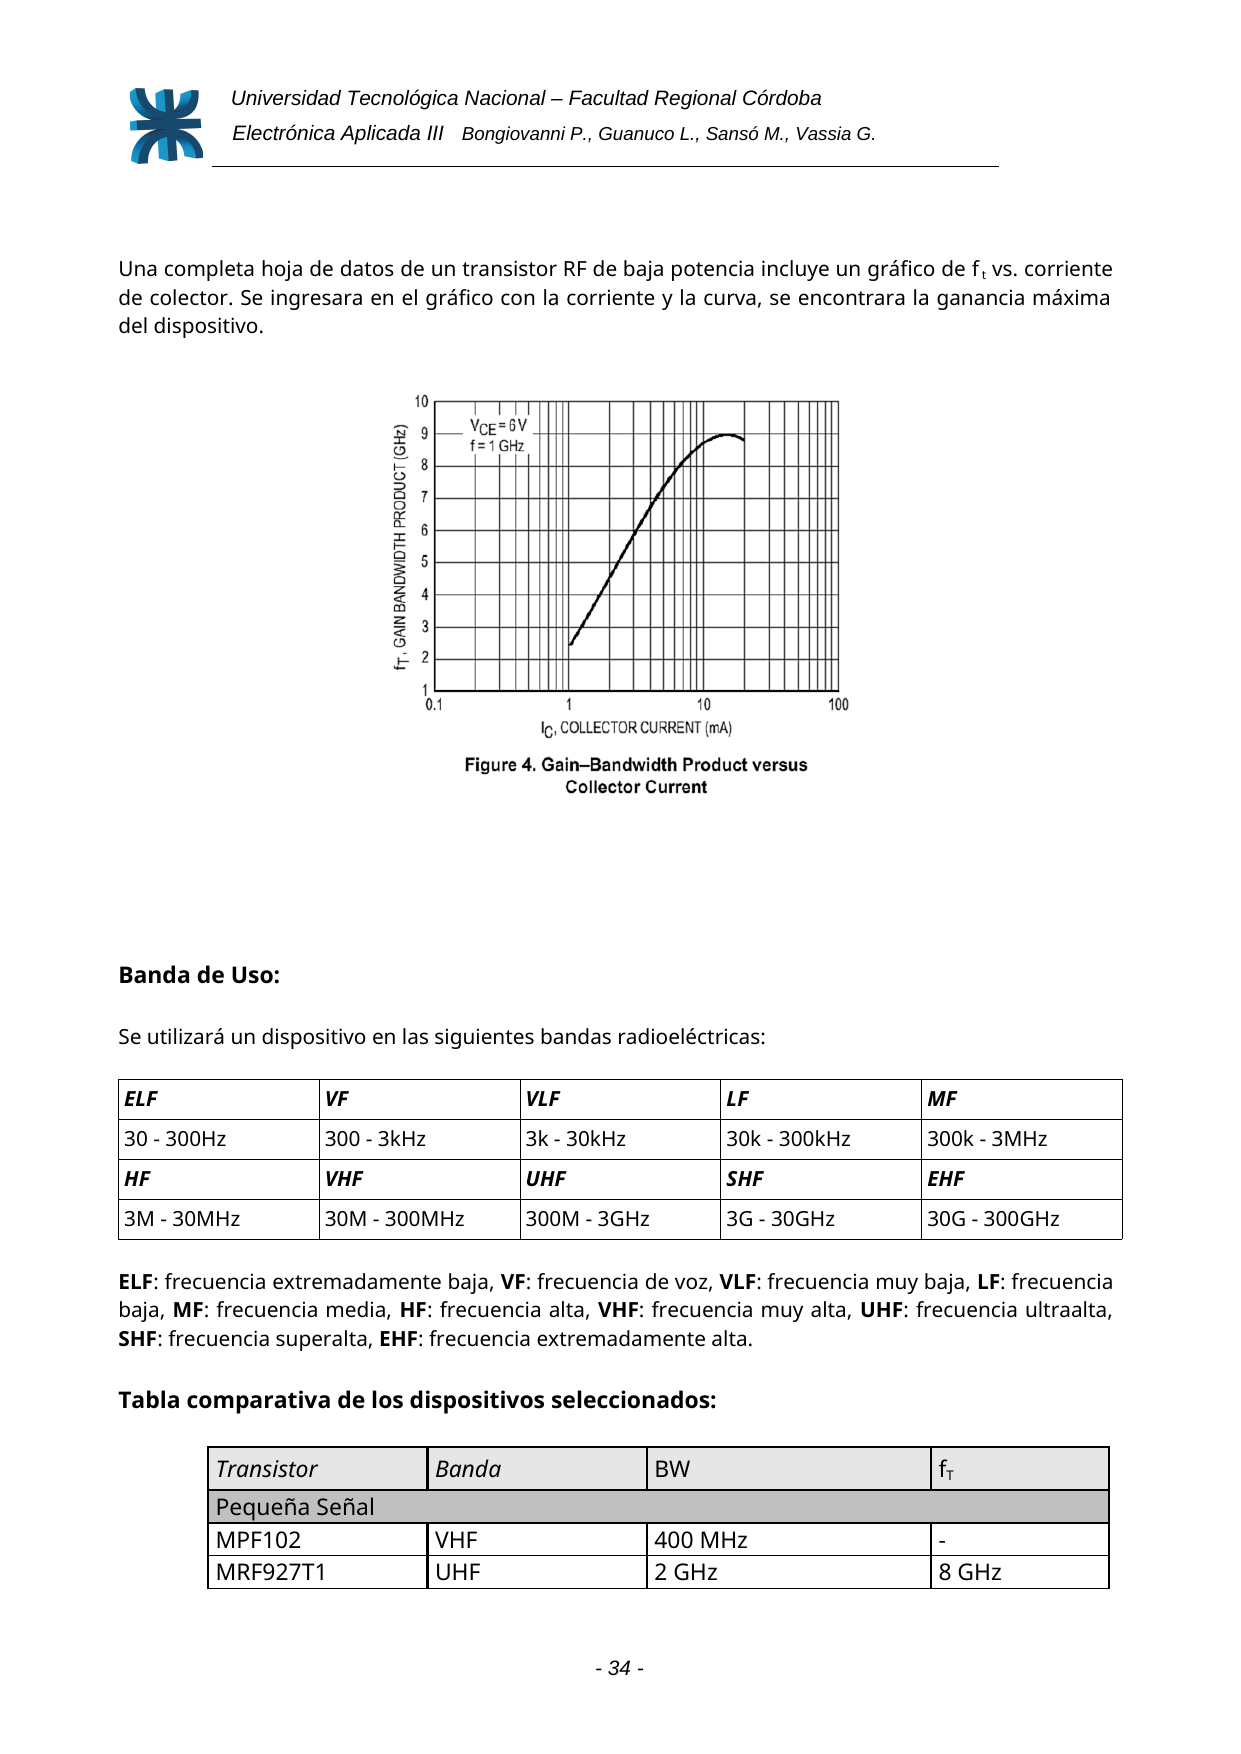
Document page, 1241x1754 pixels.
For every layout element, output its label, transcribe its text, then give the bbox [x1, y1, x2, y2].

picture [129, 88, 203, 164]
table_cell VHF [429, 1524, 646, 1555]
table_cell 30M - 300MHz [320, 1200, 520, 1239]
table_cell 300k - 3MHz [922, 1120, 1122, 1159]
picture [383, 391, 857, 798]
text Una completa hoja de datos de un transistor RF de baja potencia incluye un gráfico de ft vs. corriente de colector. Se ingresara en el gráfico con la corriente y la curva, se encontrara la ganancia máxima del dispositivo. [118, 254, 1113, 340]
table_cell SHF [721, 1160, 921, 1199]
table_header MF [922, 1080, 1122, 1119]
text Banda de Uso: [118, 959, 1122, 991]
table_cell - [932, 1524, 1108, 1555]
table_cell VHF [320, 1160, 520, 1199]
table_cell Pequeña Señal [209, 1491, 1108, 1522]
text ELF: frecuencia extremadamente baja, VF: frecuencia de voz, VLF: frecuencia muy baja, LF: frecuencia baja, MF: frecuencia media, HF: frecuencia alta, VHF: frecuencia muy alta, UHF: frecuencia ultraalta, SHF: frecuencia superalta, EHF: frecuencia extremadamente alta. [118, 1267, 1113, 1352]
text Tabla comparativa de los dispositivos seleccionados: [118, 1384, 1122, 1415]
table_header ELF [119, 1080, 319, 1119]
table_header Banda [429, 1448, 646, 1489]
table_cell 300 - 3kHz [320, 1120, 520, 1159]
table_header LF [721, 1080, 921, 1119]
table_header BW [648, 1448, 930, 1489]
table_cell MRF927T1 [209, 1556, 426, 1588]
table_cell 3G - 30GHz [721, 1200, 921, 1239]
table_header Transistor [209, 1448, 426, 1489]
table_cell 300M - 3GHz [521, 1200, 720, 1239]
table_cell EHF [922, 1160, 1122, 1199]
table_cell 8 GHz [932, 1556, 1108, 1588]
table_cell 30G - 300GHz [922, 1200, 1122, 1239]
table_cell 2 GHz [648, 1556, 930, 1588]
table_cell 3M - 30MHz [119, 1200, 319, 1239]
table_cell 30 - 300Hz [119, 1120, 319, 1159]
table_cell MPF102 [209, 1524, 426, 1555]
table_cell 3k - 30kHz [521, 1120, 720, 1159]
text Se utilizará un dispositivo en las siguientes bandas radioeléctricas: [118, 1022, 1113, 1050]
table_header fT [932, 1448, 1108, 1489]
table_header VF [320, 1080, 520, 1119]
table_cell UHF [429, 1556, 646, 1588]
table_header VLF [521, 1080, 720, 1119]
table_cell 400 MHz [648, 1524, 930, 1555]
table_cell HF [119, 1160, 319, 1199]
table_cell UHF [521, 1160, 720, 1199]
table_cell 30k - 300kHz [721, 1120, 921, 1159]
